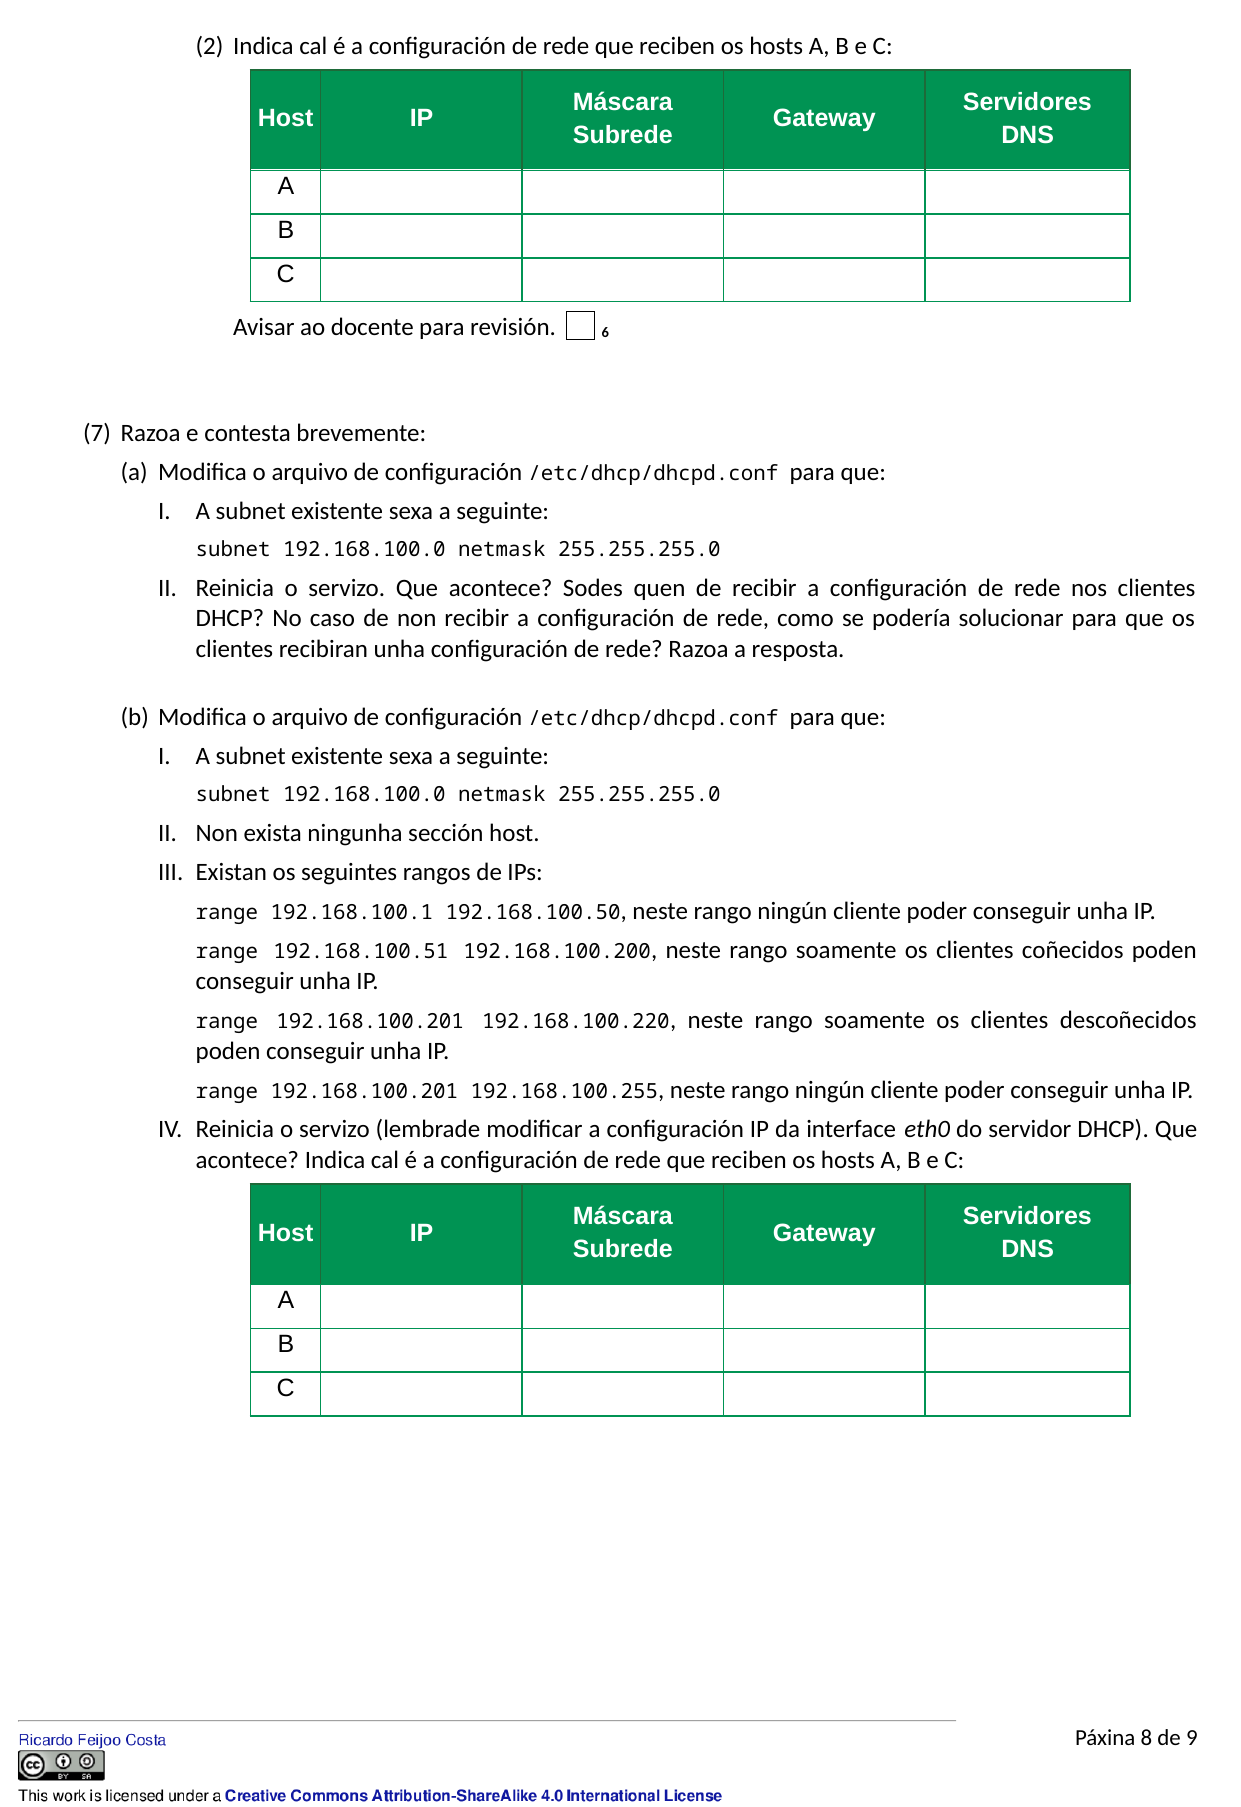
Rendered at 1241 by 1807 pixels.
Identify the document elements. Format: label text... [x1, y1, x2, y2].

list Reinicia o servizo (lembrade modificar a configuración IP da interface eth0 do servidor DHCP). Que acontece? Indica cal é a configuración de rede que reciben os hosts A, B e C: [158, 1113, 1197, 1174]
table_cell [724, 215, 924, 257]
list range 192.168.100.51 192.168.100.200, neste rango soamente os clientes coñecidos poden conseguir unha IP. [158, 934, 1197, 996]
table_header Gateway [724, 1185, 924, 1284]
table_cell [523, 1329, 723, 1371]
list Non exista ningunha sección host. [158, 817, 1197, 847]
picture [8, 1715, 957, 1806]
table_cell [523, 1285, 723, 1327]
table_header IP [321, 71, 521, 169]
list Reinicia o servizo. Que acontece? Sodes quen de recibir a configuración de rede nos clientes DHCP? No caso de non recibir a configuración de rede, como se podería solucionar para que os clientes recibiran unha configuración de rede? Razoa a resposta. [158, 572, 1197, 663]
table_cell [321, 171, 521, 213]
table_cell [926, 215, 1129, 257]
table_cell [926, 171, 1129, 213]
table_cell [724, 1329, 924, 1371]
table_cell [321, 215, 521, 257]
list range 192.168.100.201 192.168.100.220, neste rango soamente os clientes descoñecidos poden conseguir unha IP. [158, 1004, 1197, 1065]
table_cell [724, 259, 924, 301]
list range 192.168.100.1 192.168.100.50, neste rango ningún cliente poder conseguir unha IP. [158, 895, 1197, 926]
table_cell [926, 1285, 1129, 1327]
table_cell [523, 171, 723, 213]
table_header Host [251, 1185, 320, 1284]
table_cell B [251, 1329, 320, 1371]
list Razoa e contesta brevemente: [83, 417, 1197, 447]
table_cell [926, 259, 1129, 301]
table_header Máscara Subrede [523, 1185, 723, 1284]
list Modifica o arquivo de configuración /etc/dhcp/dhcpd.conf para que: [120, 456, 1197, 486]
table_cell [926, 1329, 1129, 1371]
table_header Gateway [724, 71, 924, 169]
table_cell B [251, 215, 320, 257]
table_cell [523, 215, 723, 257]
table_cell A [251, 1285, 320, 1327]
list Modifica o arquivo de configuración /etc/dhcp/dhcpd.conf para que: [120, 701, 1197, 732]
list subnet 192.168.100.0 netmask 255.255.255.0 [158, 534, 1197, 563]
list Existan os seguintes rangos de IPs: [158, 856, 1197, 887]
table_header Máscara Subrede [523, 71, 723, 169]
table_cell [724, 171, 924, 213]
table_header Servidores DNS [926, 71, 1129, 169]
table_cell [724, 1373, 924, 1415]
table_cell A [251, 171, 320, 213]
table_cell [523, 1373, 723, 1415]
table_cell [321, 259, 521, 301]
table_header Host [251, 71, 320, 169]
list A subnet existente sexa a seguinte: [158, 740, 1197, 771]
list subnet 192.168.100.0 netmask 255.255.255.0 [158, 779, 1197, 808]
list range 192.168.100.201 192.168.100.255, neste rango ningún cliente poder conseguir unha IP. [158, 1074, 1197, 1105]
table_cell C [251, 1373, 320, 1415]
table_cell [724, 1285, 924, 1327]
table_cell [926, 1373, 1129, 1415]
table_cell [321, 1329, 521, 1371]
table_header IP [321, 1185, 521, 1284]
table_cell [523, 259, 723, 301]
table_cell [321, 1373, 521, 1415]
table_cell [321, 1285, 521, 1327]
list Indica cal é a configuración de rede que reciben os hosts A, B e C: [195, 30, 1197, 60]
list Avisar ao docente para revisión. 6 [195, 311, 1197, 342]
table_cell C [251, 259, 320, 301]
list A subnet existente sexa a seguinte: [158, 495, 1197, 526]
table_header Servidores DNS [926, 1185, 1129, 1284]
